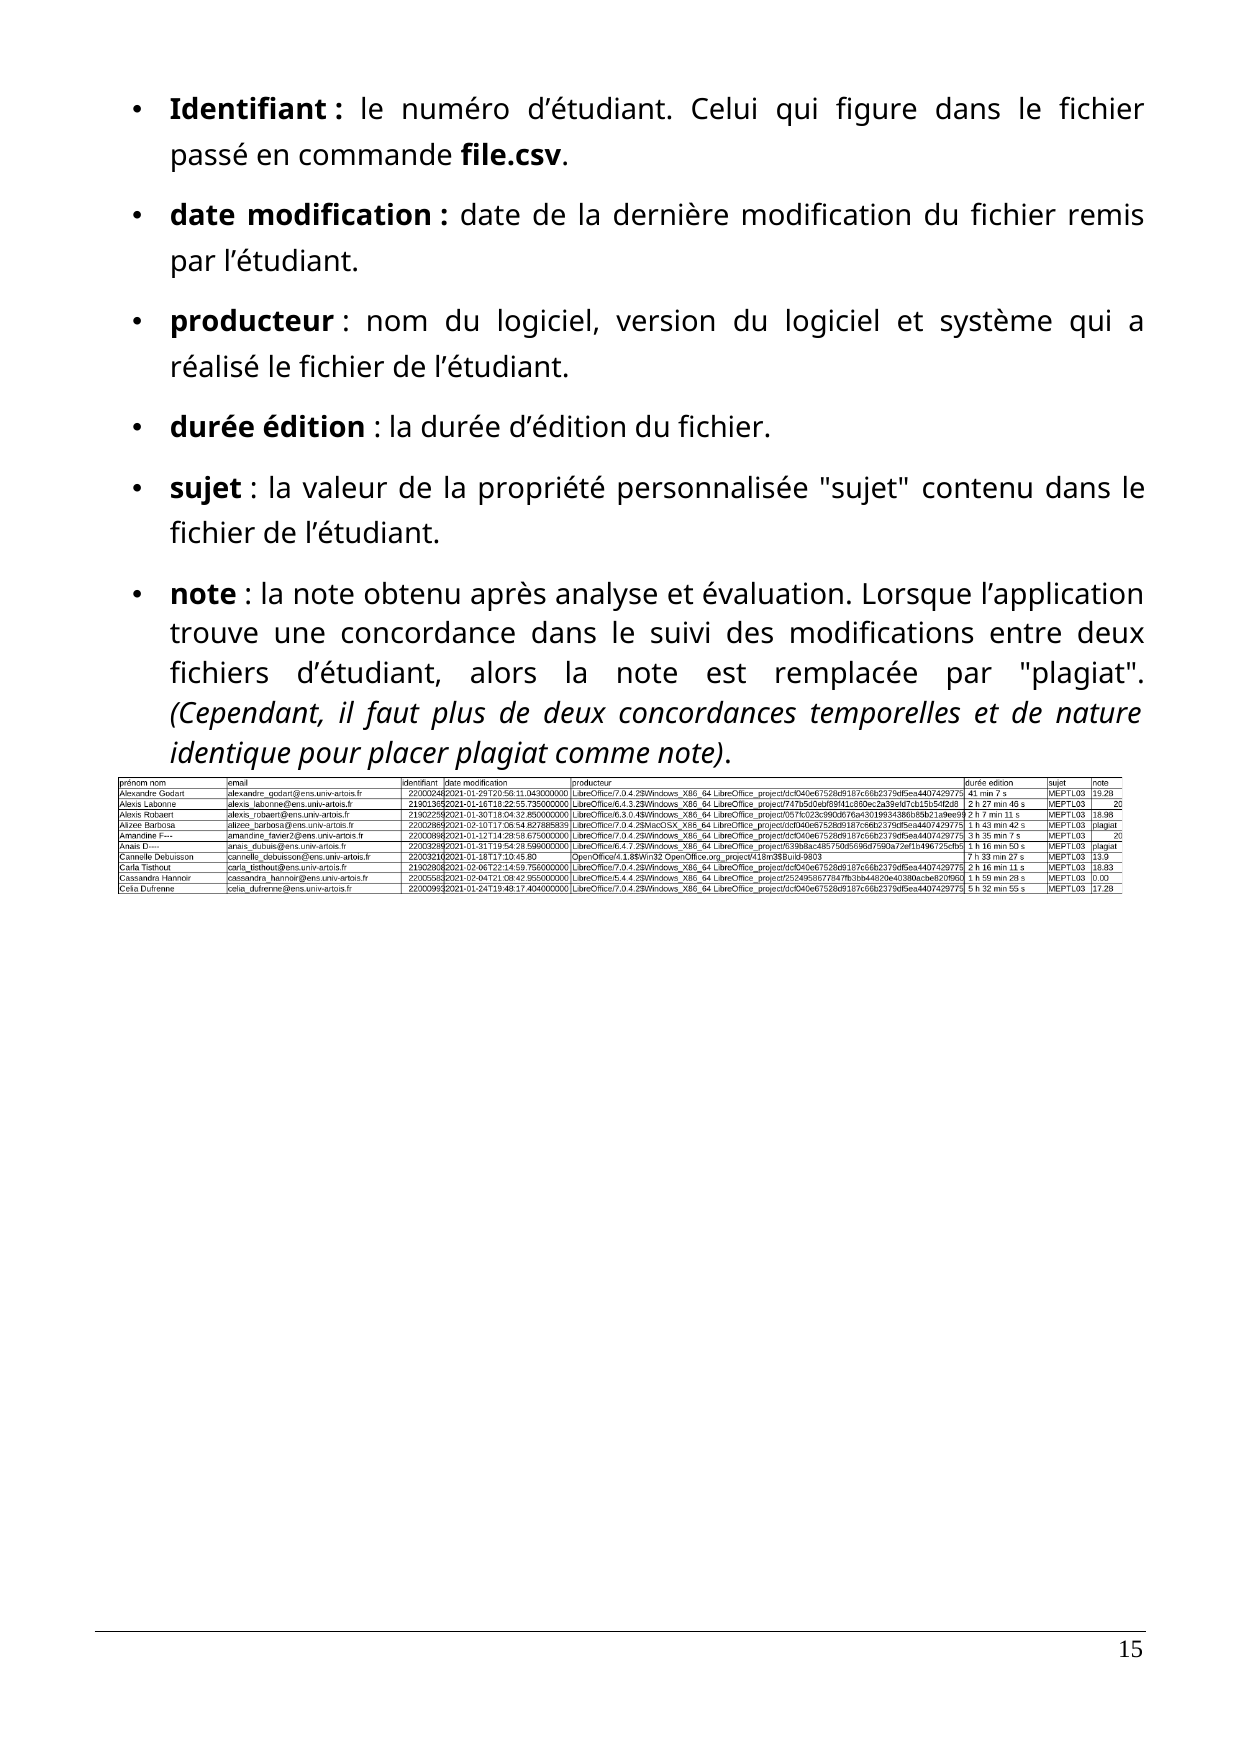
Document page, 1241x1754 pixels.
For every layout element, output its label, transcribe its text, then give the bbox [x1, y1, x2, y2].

list date modification : date de la dernière modification du fichier remis par l’étudiant. [132, 194, 1146, 280]
list producteur : nom du logiciel, version du logiciel et système qui a réalisé le fichier de l’étudiant. [132, 301, 1146, 386]
list sujet : la valeur de la propriété personnalisée "sujet" contenu dans le fichier de l’étudiant. [132, 467, 1146, 552]
picture [118, 777, 1123, 894]
list durée édition : la durée d’édition du fichier. [132, 407, 1146, 446]
list Identifiant : le numéro d’étudiant. Celui qui figure dans le fichier passé en commande file.csv. [132, 88, 1146, 174]
list note : la note obtenu après analyse et évaluation. Lorsque l’application trouve une concordance dans le suivi des modifications entre deux fichiers d’étudiant, alors la note est remplacée par "plagiat". (Cependant, il faut plus de deux concordances temporelles et de nature identique pour placer plagiat comme note). [132, 573, 1146, 772]
